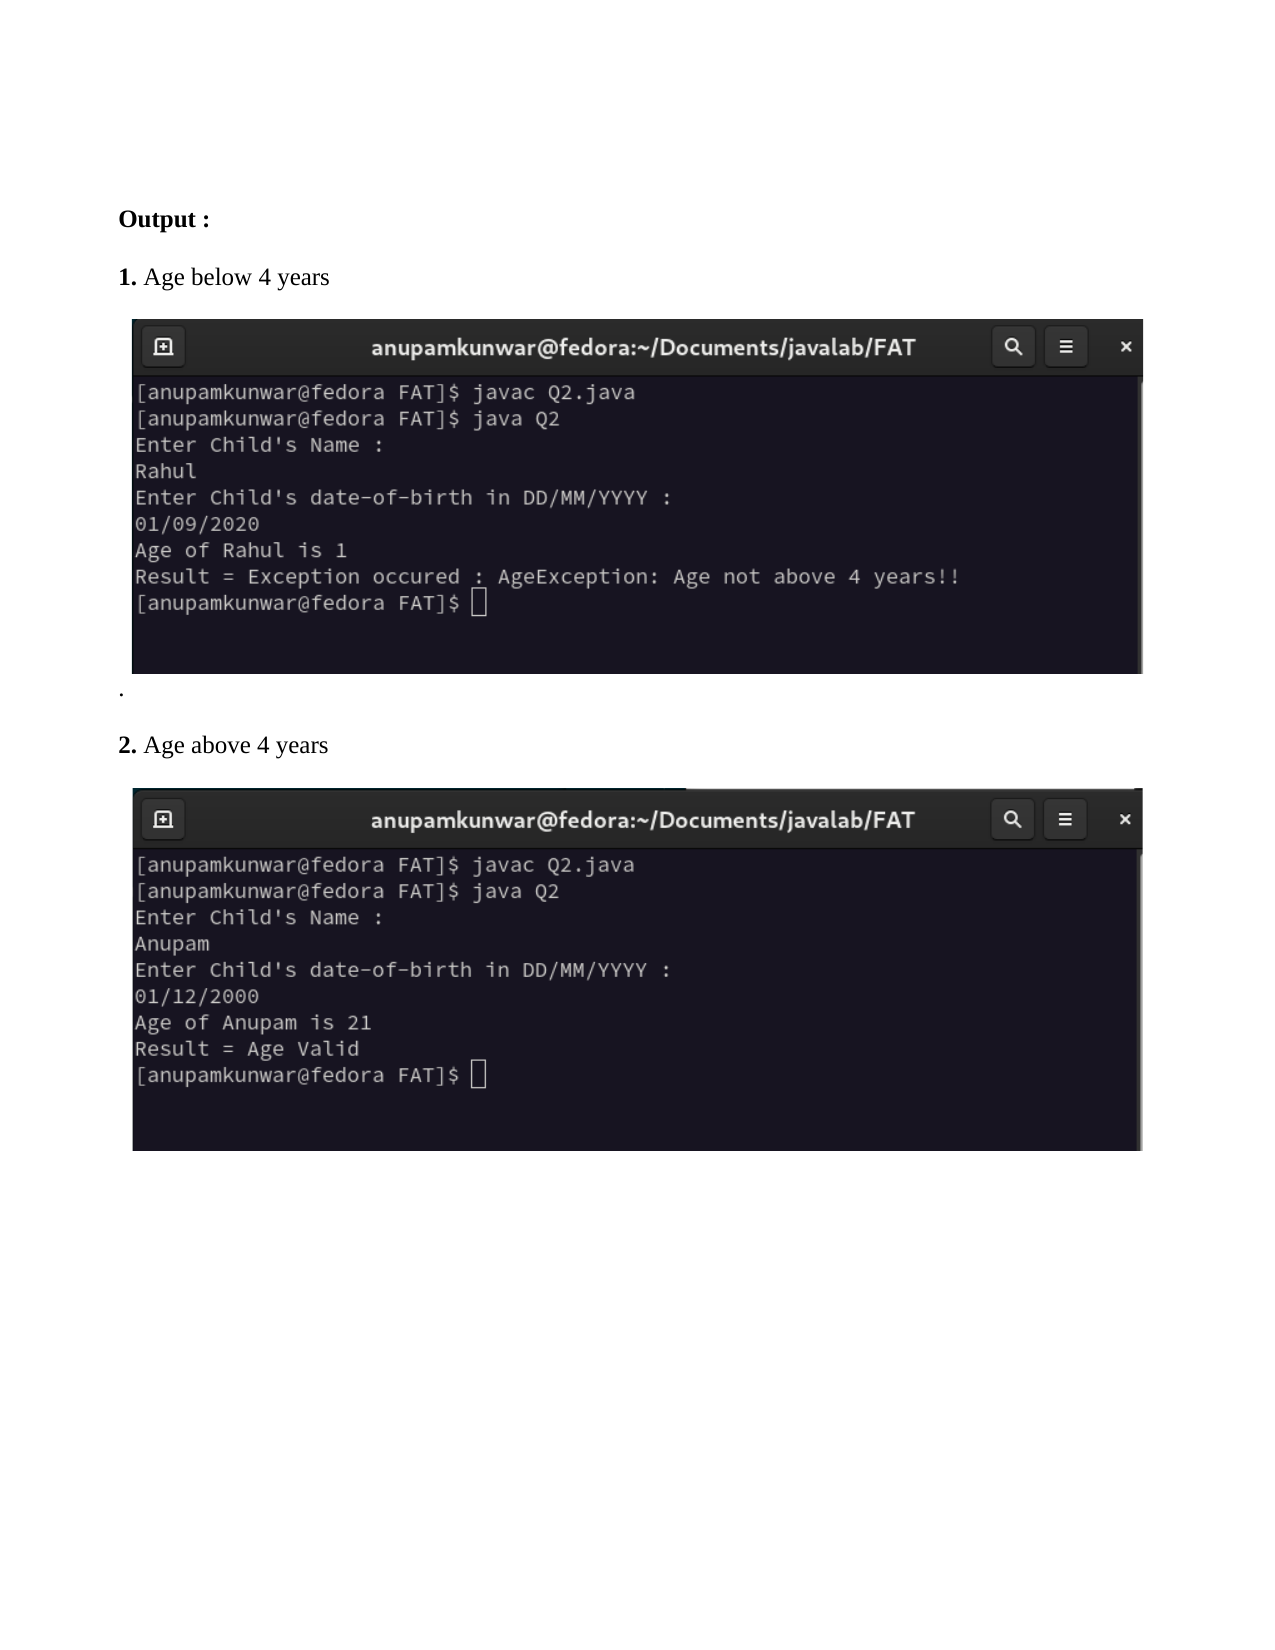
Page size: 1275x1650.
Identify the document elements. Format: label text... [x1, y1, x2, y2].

picture [132, 788, 1143, 1151]
text 2. Age above 4 years [118, 731, 1157, 759]
text Output : [118, 204, 1157, 233]
picture [131, 319, 1144, 674]
text 1. Age below 4 years [118, 262, 1157, 291]
text . [118, 319, 1157, 702]
